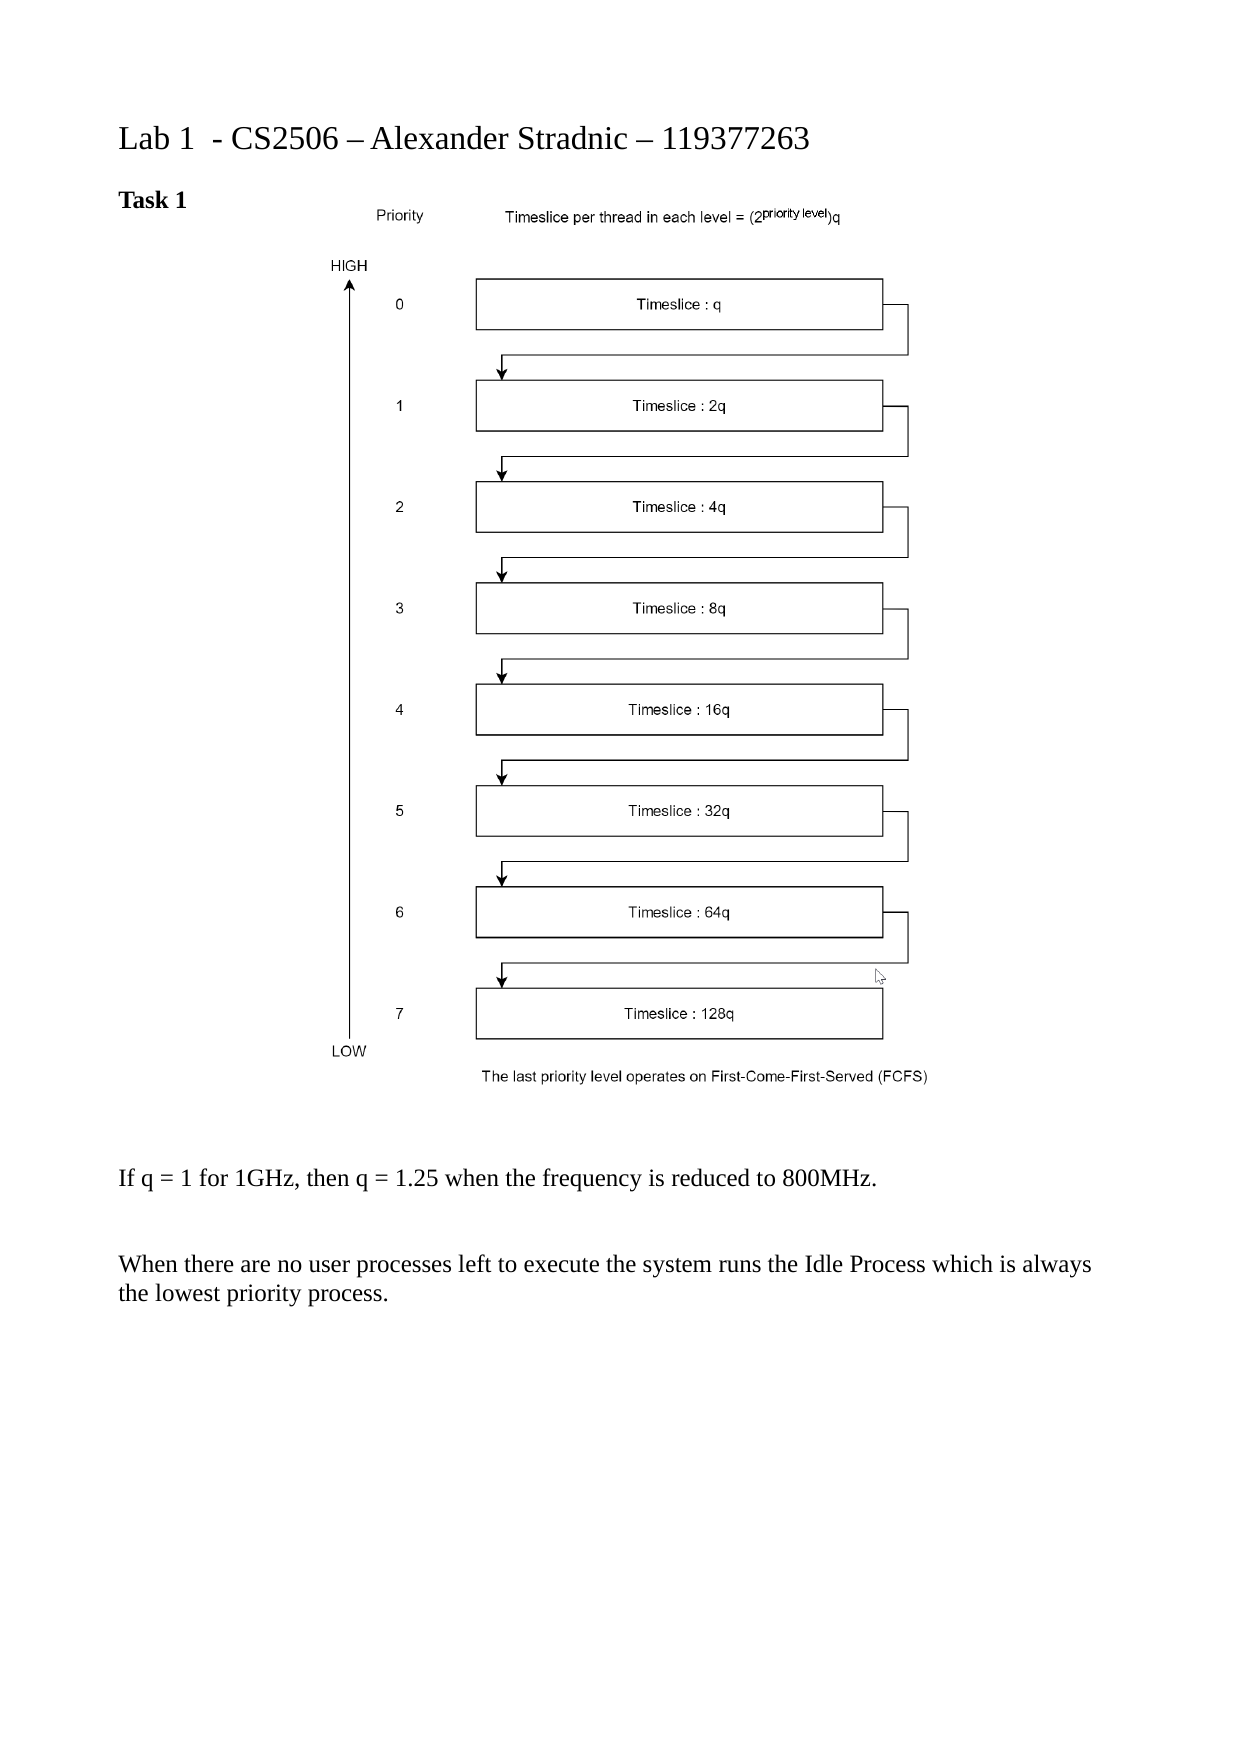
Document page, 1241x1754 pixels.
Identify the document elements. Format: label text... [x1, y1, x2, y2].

picture [317, 183, 940, 1100]
text When there are no user processes left to execute the system runs the Idle Process which is always the lowest priority process. [118, 1249, 1122, 1306]
text [940, 185, 1122, 214]
text If q = 1 for 1GHz, then q = 1.25 when the frequency is reduced to 800MHz. [118, 1163, 1122, 1191]
text Task 1 [118, 185, 317, 214]
text Lab 1 - CS2506 – Alexander Stradnic – 119377263 [118, 118, 1122, 156]
